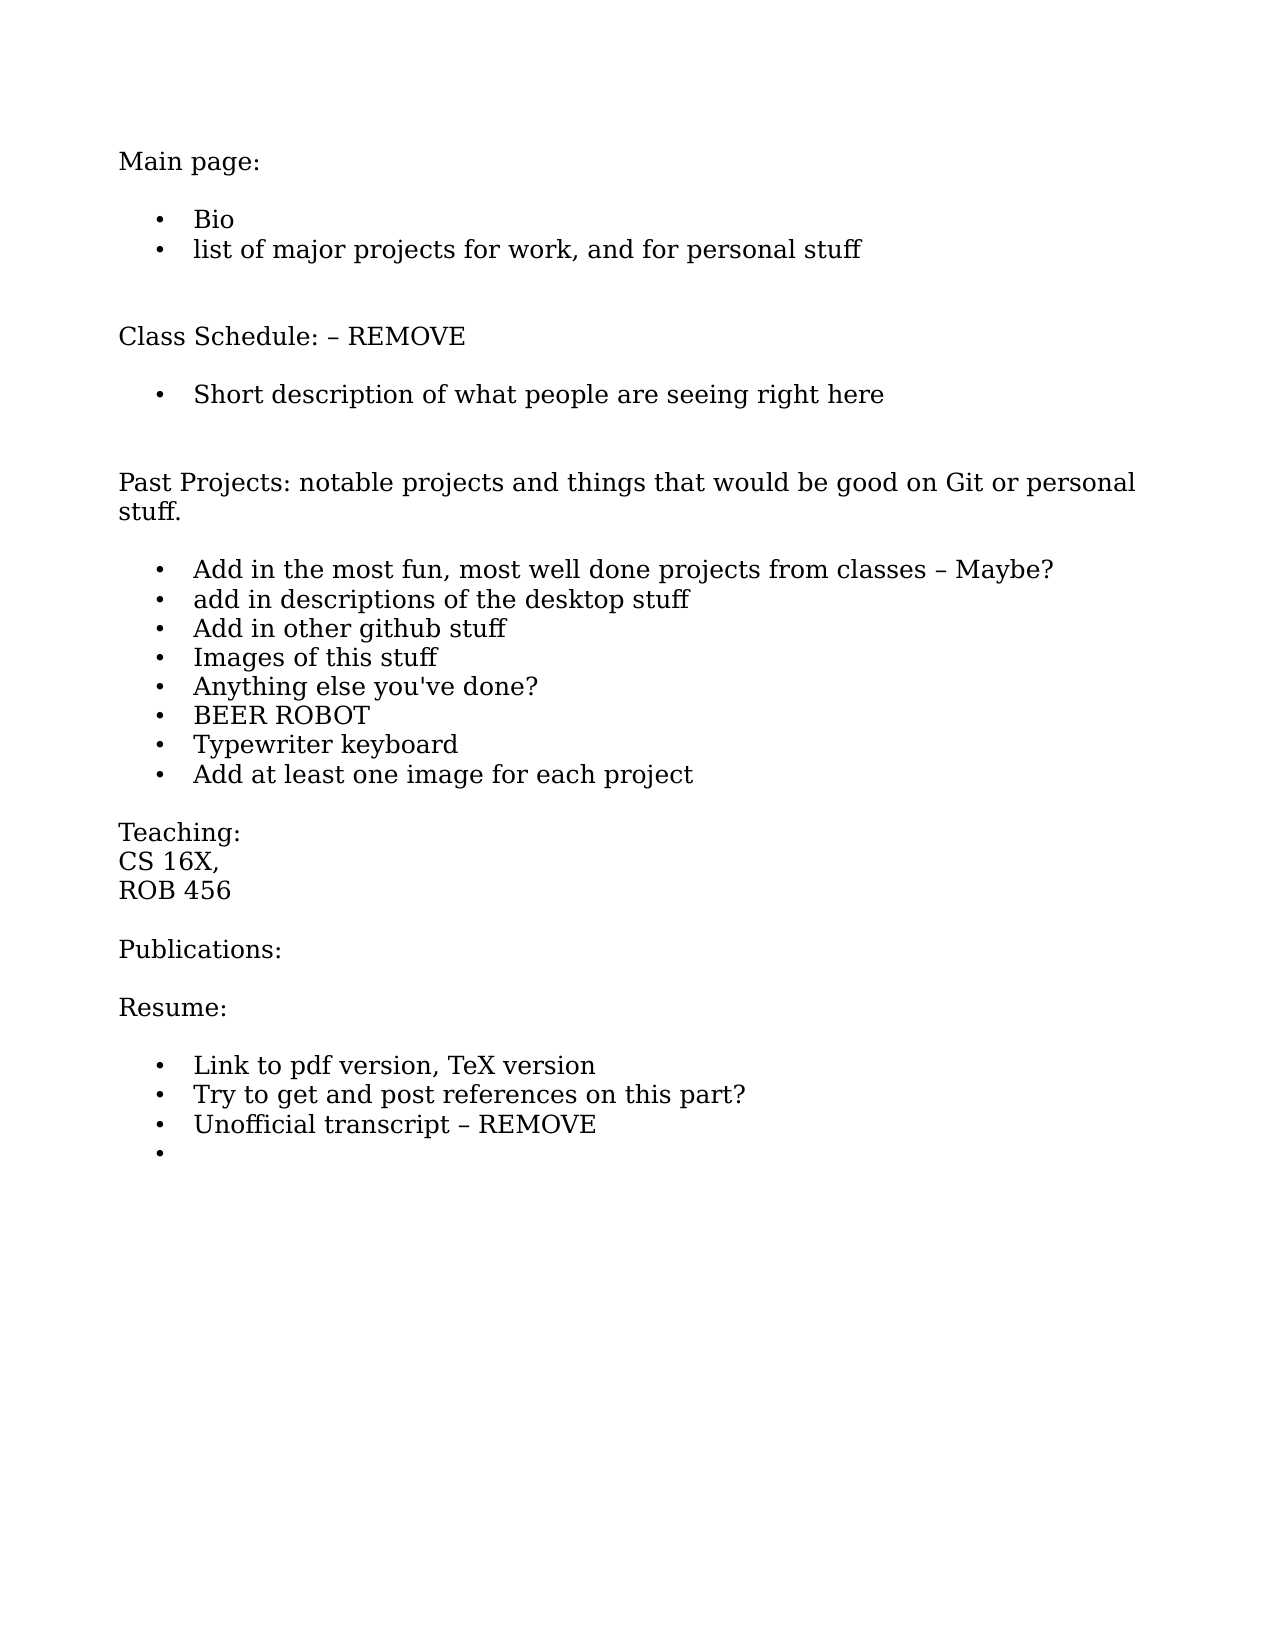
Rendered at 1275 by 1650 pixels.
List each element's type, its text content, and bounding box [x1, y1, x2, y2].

text CS 16X, [118, 847, 1157, 876]
text Past Projects: notable projects and things that would be good on Git or personal stuff. [118, 468, 1157, 526]
list Short description of what people are seeing right here [156, 381, 1157, 410]
text Main page: [118, 147, 1157, 176]
list Add in other github stuff [156, 614, 1157, 643]
list Link to pdf version, TeX version [156, 1051, 1157, 1081]
list Add in the most fun, most well done projects from classes – Maybe? [156, 556, 1157, 585]
text Resume: [118, 993, 1157, 1022]
list Anything else you've done? [156, 672, 1157, 701]
list Bio [156, 206, 1157, 235]
text Teaching: [118, 818, 1157, 847]
list Add at least one image for each project [156, 760, 1157, 789]
text ROB 456 [118, 876, 1157, 906]
text Publications: [118, 935, 1157, 964]
list Images of this stuff [156, 643, 1157, 672]
text Class Schedule: – REMOVE [118, 322, 1157, 351]
list Unofficial transcript – REMOVE [156, 1110, 1157, 1139]
list BEER ROBOT [156, 701, 1157, 731]
list add in descriptions of the desktop stuff [156, 585, 1157, 614]
list Try to get and post references on this part? [156, 1081, 1157, 1110]
list list of major projects for work, and for personal stuff [156, 235, 1157, 264]
list Typewriter keyboard [156, 731, 1157, 760]
